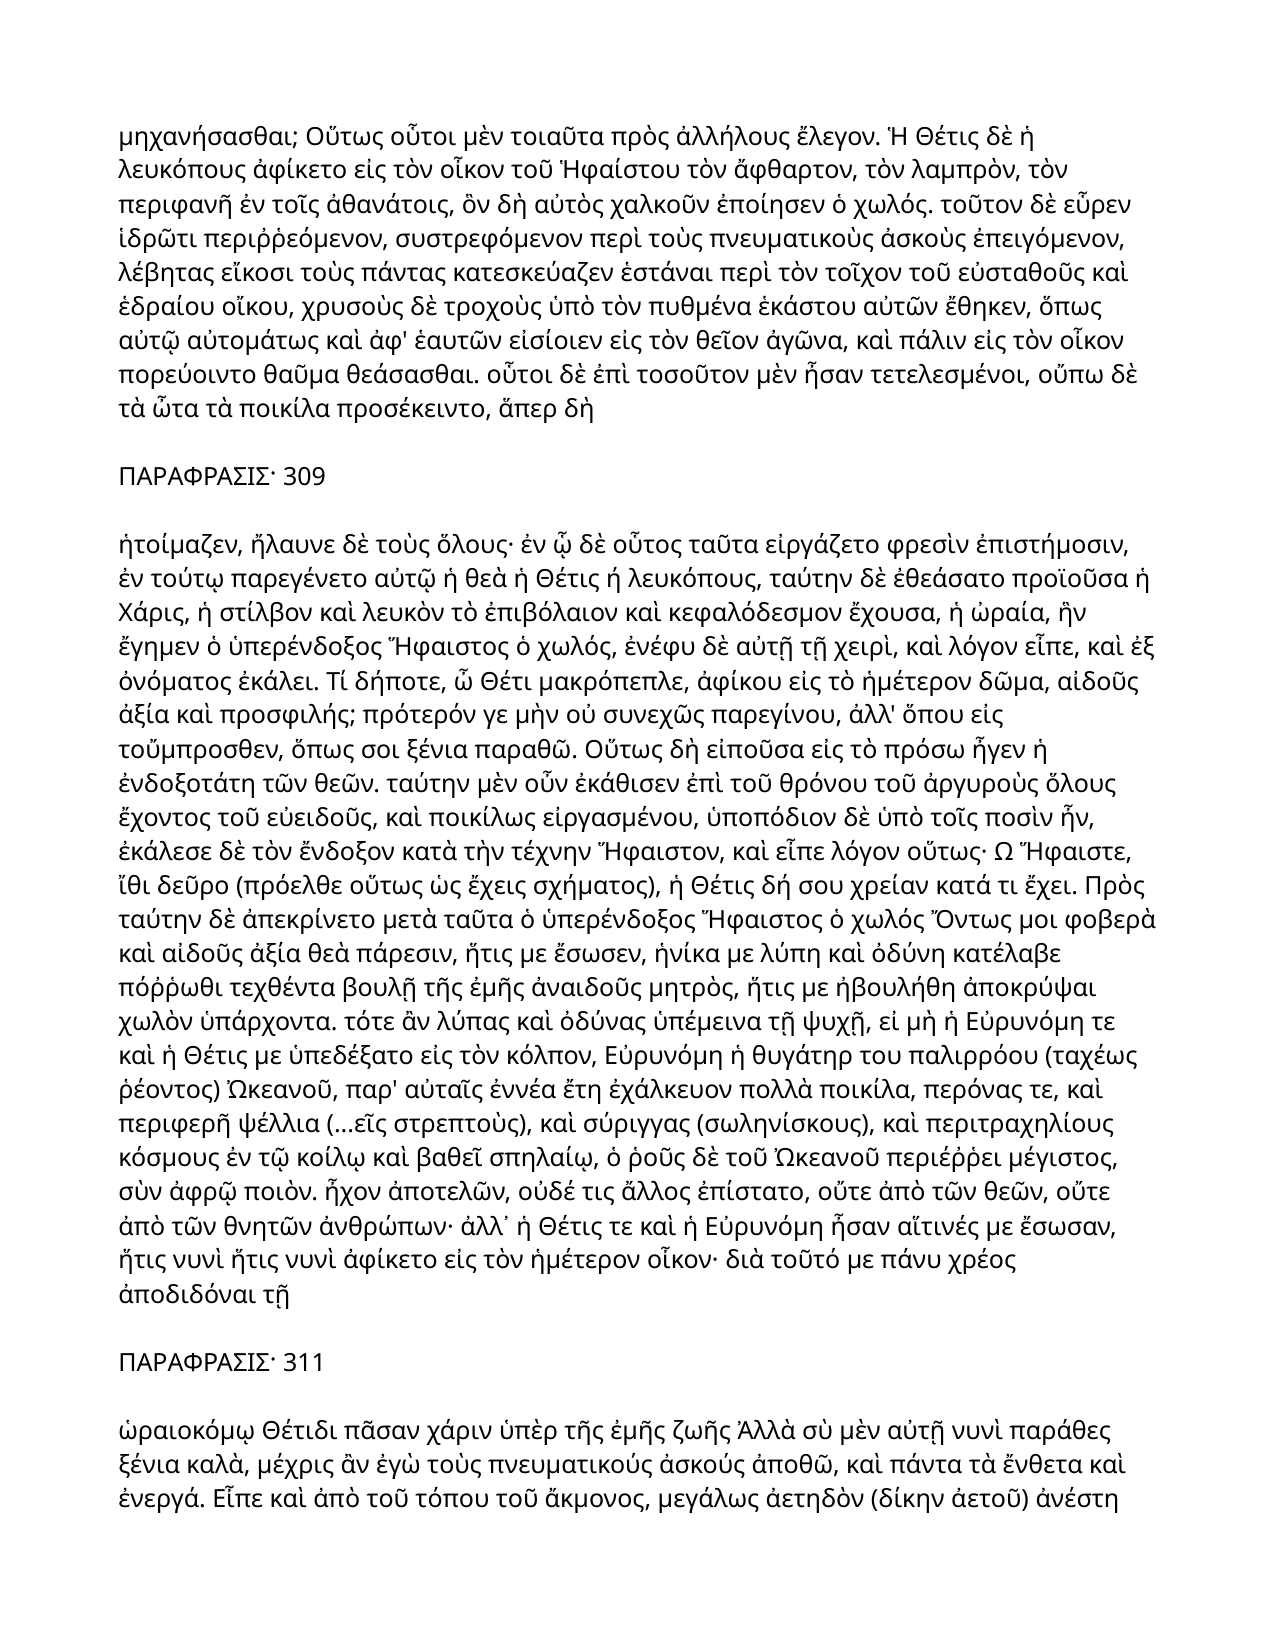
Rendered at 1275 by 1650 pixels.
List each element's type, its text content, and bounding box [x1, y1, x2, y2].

text μηχανήσασθαι; Οὕτως οὗτοι μὲν τοιαῦτα πρὸς ἀλλήλους ἔλεγον. Ἡ Θέτις δὲ ἡ λευκόπους ἀφίκετο εἰς τὸν οἶκον τοῦ Ἡφαίστου τὸν ἄφθαρτον, τὸν λαμπρὸν, τὸν περιφανῆ ἐν τοῖς ἀθανάτοις, ὃν δὴ αὐτὸς χαλκοῦν ἐποίησεν ὁ χωλός. τοῦτον δὲ εὗρεν ἱδρῶτι περιῤῥεόμενον, συστρεφόμενον περὶ τοὺς πνευματικοὺς ἀσκοὺς ἐπειγόμενον, λέβητας εἴκοσι τοὺς πάντας κατεσκεύαζεν ἑστάναι περὶ τὸν τοῖχον τοῦ εὐσταθοῦς καὶ ἑδραίου οἴκου, χρυσοὺς δὲ τροχοὺς ὑπὸ τὸν πυθμένα ἑκάστου αὐτῶν ἔθηκεν, ὅπως αὐτῷ αὐτομάτως καὶ ἀφ' ἑαυτῶν εἰσίοιεν εἰς τὸν θεῖον ἀγῶνα, καὶ πάλιν εἰς τὸν οἶκον πορεύοιντο θαῦμα θεάσασθαι. οὗτοι δὲ ἐπὶ τοσοῦτον μὲν ἦσαν τετελεσμένοι, οὔπω δὲ τὰ ὦτα τὰ ποικίλα προσέκειντο, ἅπερ δὴ [118, 118, 1157, 425]
text ὡραιοκόμῳ Θέτιδι πᾶσαν χάριν ὑπὲρ τῆς ἐμῆς ζωῆς Ἀλλὰ σὺ μὲν αὐτῇ νυνὶ παράθες ξένια καλὰ, μέχρις ἂν ἐγὼ τοὺς πνευματικούς ἀσκούς ἀποθῶ, καὶ πάντα τὰ ἔνθετα καὶ ἐνεργά. Εἶπε καὶ ἀπὸ τοῦ τόπου τοῦ ἄκμονος, μεγάλως ἀετηδὸν (δίκην ἀετοῦ) ἀνέστη [118, 1412, 1157, 1515]
text ΠAPΑΦΡΑΣΙΣ· 311 [118, 1344, 1157, 1378]
text ἡτοίμαζεν, ἤλαυνε δὲ τοὺς ὅλους· ἐν ᾧ δὲ οὗτος ταῦτα εἰργάζετο φρεσὶν ἐπιστήμοσιν, ἐν τούτῳ παρεγένετο αὐτῷ ἡ θεὰ ἡ Θέτις ή λευκόπους, ταύτην δὲ ἐθεάσατο προϊοῦσα ἡ Χάρις, ἡ στίλβον καὶ λευκὸν τὸ ἐπιβόλαιον καὶ κεφαλόδεσμον ἔχουσα, ἡ ὠραία, ἣν ἔγημεν ὁ ὑπερένδοξος Ἥφαιστος ὁ χωλός, ἐνέφυ δὲ αὐτῇ τῇ χειρὶ, καὶ λόγον εἶπε, καὶ ἐξ ὀνόματος ἐκάλει. Τί δήποτε, ὦ Θέτι μακρόπεπλε, ἀφίκου εἰς τὸ ἡμέτερον δῶμα, αἰδοῦς ἀξία καὶ προσφιλής; πρότερόν γε μὴν οὐ συνεχῶς παρεγίνου, ἀλλ' ὅπου εἰς τοὔμπροσθεν, ὅπως σοι ξένια παραθῶ. Οὕτως δὴ εἰποῦσα εἰς τὸ πρόσω ἦγεν ἡ ἐνδοξοτάτη τῶν θεῶν. ταύτην μὲν οὖν ἐκάθισεν ἐπὶ τοῦ θρόνου τοῦ ἀργυροὺς ὅλους ἔχοντος τοῦ εὐειδοῦς, καὶ ποικίλως εἰργασμένου, ὑποπόδιον δὲ ὑπὸ τοῖς ποσὶν ἦν, ἐκάλεσε δὲ τὸν ἔνδοξον κατὰ τὴν τέχνην Ἥφαιστον, καὶ εἶπε λόγον οὕτως· Ω Ἥφαιστε, ἴθι δεῦρο (πρόελθε οὕτως ὡς ἔχεις σχήματος), ἡ Θέτις δή σου χρείαν κατά τι ἔχει. Πρὸς ταύτην δὲ ἀπεκρίνετο μετὰ ταῦτα ὁ ὑπερένδοξος Ἥφαιστος ὁ χωλός Ὄντως μοι φοβερὰ καὶ αἰδοῦς ἀξία θεὰ πάρεσιν, ἥτις με ἔσωσεν, ἡνίκα με λύπη καὶ ὀδύνη κατέλαβε πόῤῥωθι τεχθέντα βουλῇ τῆς ἐμῆς ἀναιδοῦς μητρὸς, ἥτις με ἠβουλήθη ἀποκρύψαι χωλὸν ὑπάρχοντα. τότε ἂν λύπας καὶ ὀδύνας ὑπέμεινα τῇ ψυχῇ, εἰ μὴ ἡ Εὐρυνόμη τε καὶ ἡ Θέτις με ὑπεδέξατο εἰς τὸν κόλπον, Εὐρυνόμη ἡ θυγάτηρ του παλιρρόου (ταχέως ῥέοντος) Ὠκεανοῦ, παρ' αὐταῖς ἐννέα ἔτη ἐχάλκευον πολλὰ ποικίλα, περόνας τε, καὶ περιφερῆ ψέλλια (...εῖς στρεπτοὺς), καὶ σύριγγας (σωληνίσκους), καὶ περιτραχηλίους κόσμους ἐν τῷ κοίλῳ καὶ βαθεῖ σπηλαίῳ, ὁ ῥοῦς δὲ τοῦ Ὠκεανοῦ περιέῤῥει μέγιστος, σὺν ἀφρῷ ποιὸν. ἦχον ἀποτελῶν, οὐδέ τις ἄλλος ἐπίστατο, οὔτε ἀπὸ τῶν θεῶν, οὔτε ἀπὸ τῶν θνητῶν ἀνθρώπων· ἀλλ᾿ ἡ Θέτις τε καὶ ἡ Εὐρυνόμη ἦσαν αἵτινές με ἔσωσαν, ἥτις νυνὶ ἥτις νυνὶ ἀφίκετο εἰς τὸν ἡμέτερον οἶκον· διὰ τοῦτό με πάνυ χρέος ἀποδιδόναι τῇ [118, 527, 1157, 1310]
text ΠAPΑΦΡΑΣΙΣ· 309 [118, 459, 1157, 493]
